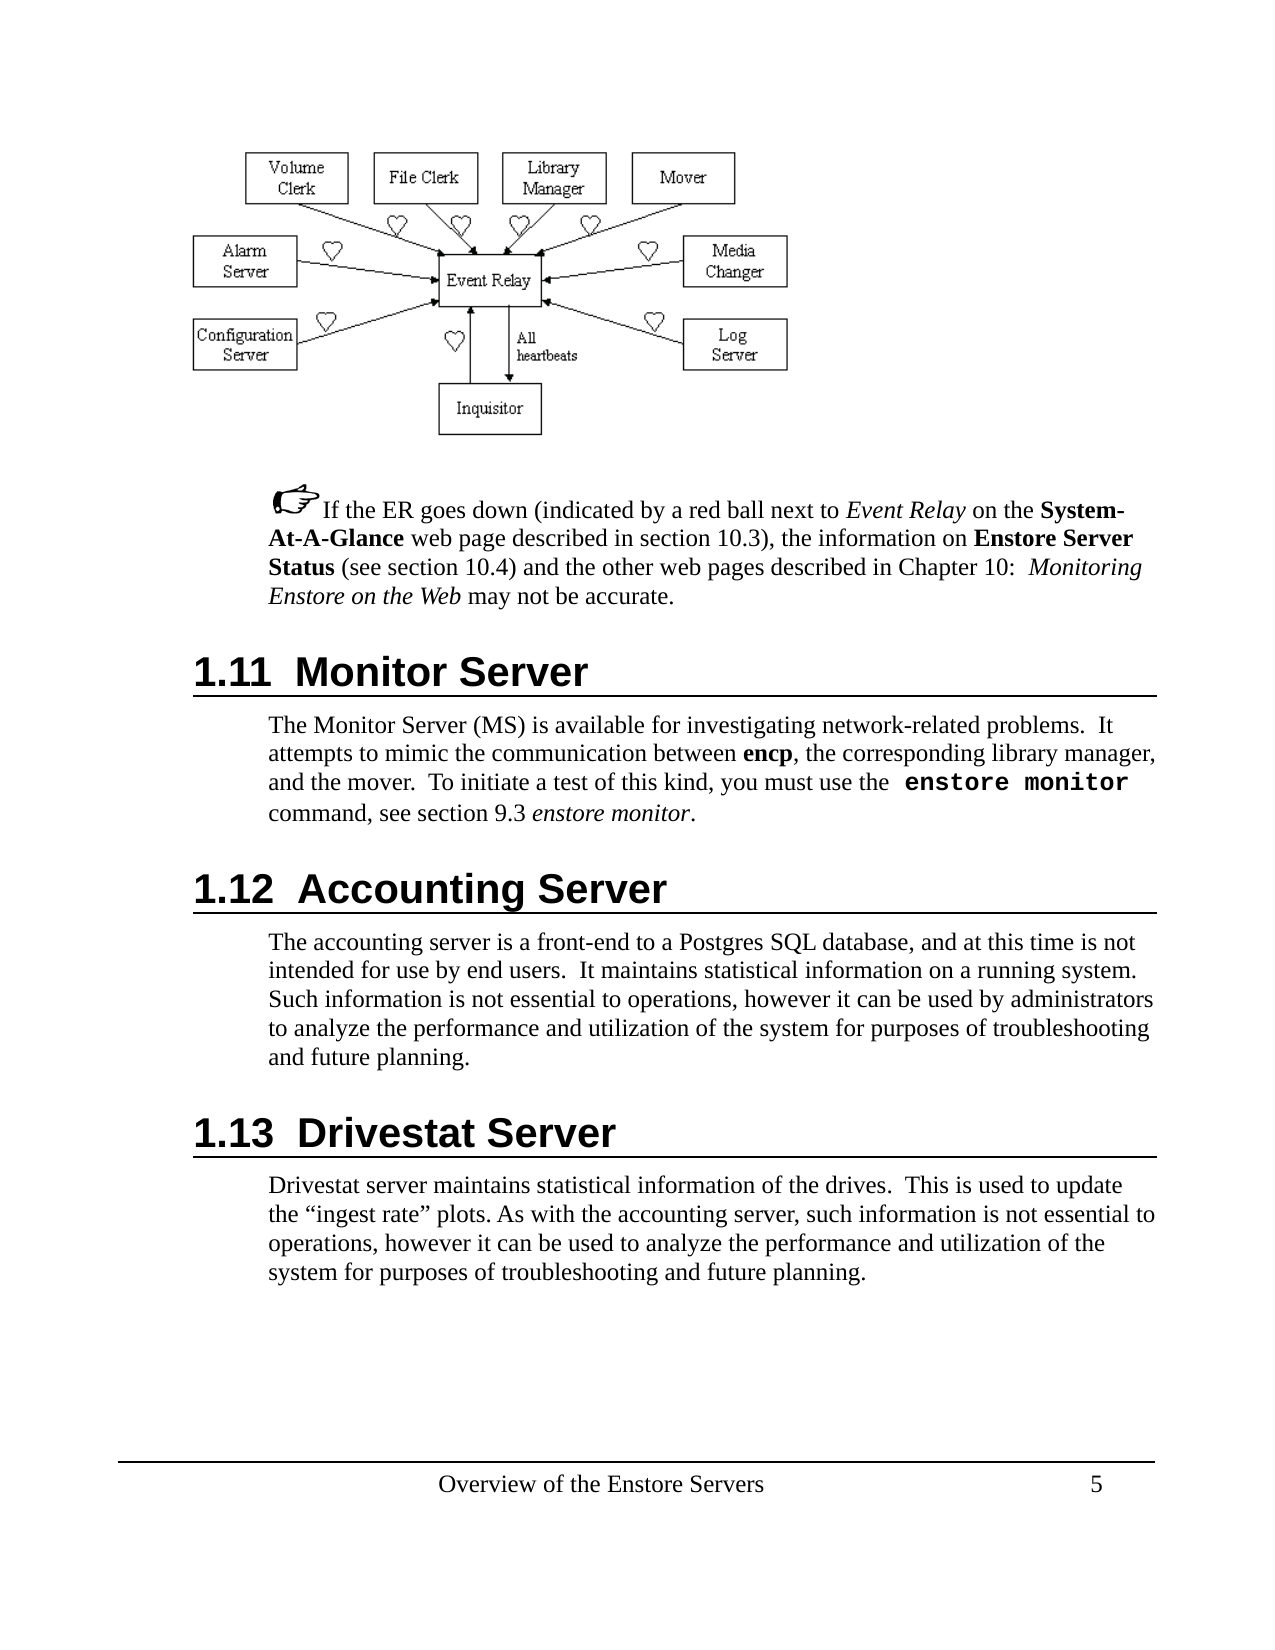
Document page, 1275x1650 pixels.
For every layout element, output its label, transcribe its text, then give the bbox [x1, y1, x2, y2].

subtitle Monitor Server [193, 647, 1157, 695]
subtitle Drivestat Server [193, 1108, 1157, 1156]
text Drivestat server maintains statistical information of the drives. This is used to update the “ingest rate” plots. As with the accounting server, such information is not essential to operations, however it can be used to analyze the performance and utilization of the system for purposes of troubleshooting and future planning. [268, 1171, 1157, 1286]
text The accounting server is a front-end to a Postgres SQL database, and at this time is not intended for use by end users. It maintains statistical information on a running system. Such information is not essential to operations, however it can be used by administrators to analyze the performance and utilization of the system for purposes of troubleshooting and future planning. [268, 927, 1157, 1071]
text If the ER goes down (indicated by a red ball next to Event Relay on the System-At-A-Glance web page described in section 10.3), the information on Enstore Server Status (see section 10.4) and the other web pages described in Chapter 10: Monitoring Enstore on the Web may not be accurate. [268, 481, 1157, 610]
subtitle Accounting Server [193, 864, 1157, 912]
text The Monitor Server (MS) is available for investigating network-related problems. It attempts to mimic the communication between encp, the corresponding library manager, and the mover. To initiate a test of this kind, you must use the enstore monitor command, see section 9.3 enstore monitor. [268, 710, 1157, 827]
